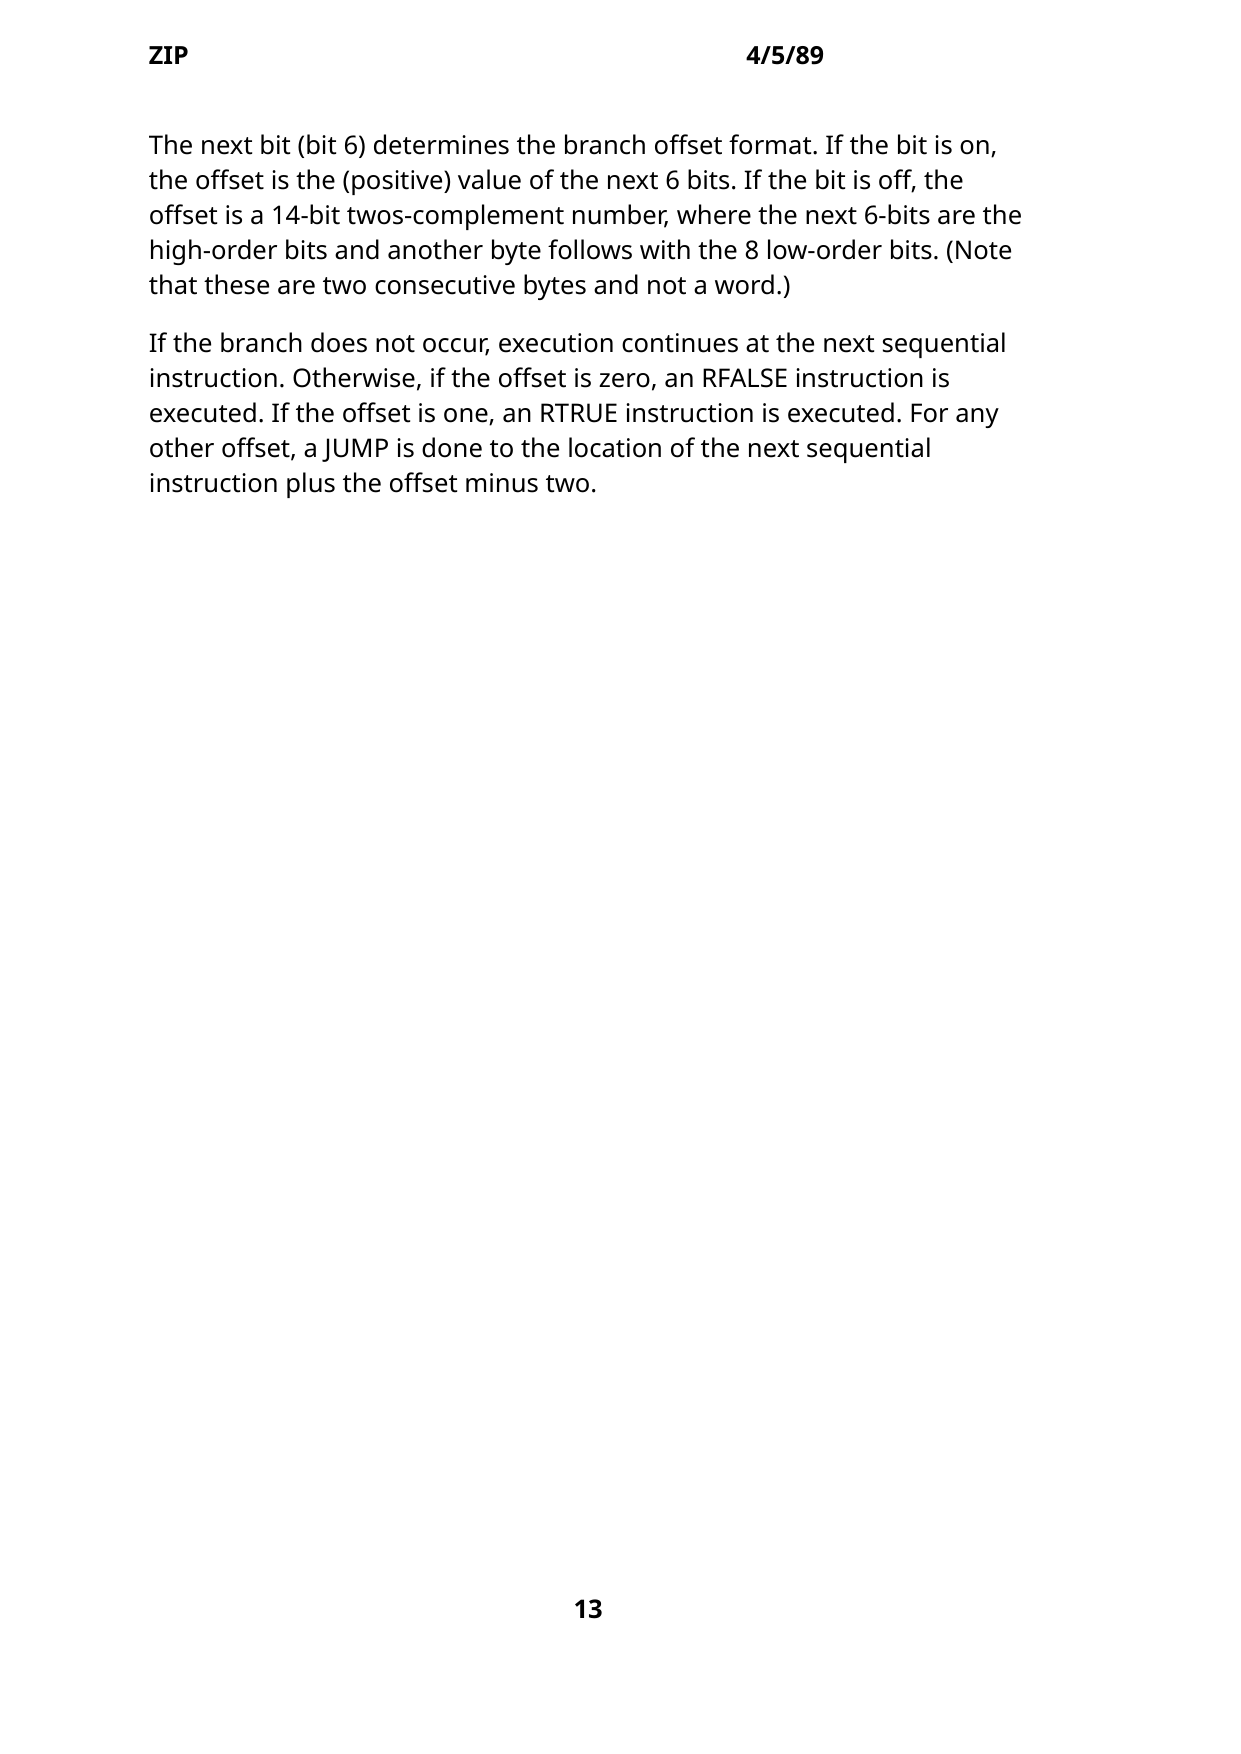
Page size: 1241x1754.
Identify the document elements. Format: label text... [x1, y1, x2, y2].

text If the branch does not occur, execution continues at the next sequential instruction. Otherwise, if the offset is zero, an RFALSE instruction is executed. If the offset is one, an RTRUE instruction is executed. For any other offset, a JUMP is done to the location of the next sequential instruction plus the offset minus two. [149, 325, 1027, 500]
text The next bit (bit 6) determines the branch offset format. If the bit is on, the offset is the (positive) value of the next 6 bits. If the bit is off, the offset is a 14-bit twos-complement number, where the next 6-bits are the high-order bits and another byte follows with the 8 low-order bits. (Note that these are two consecutive bytes and not a word.) [149, 127, 1027, 302]
